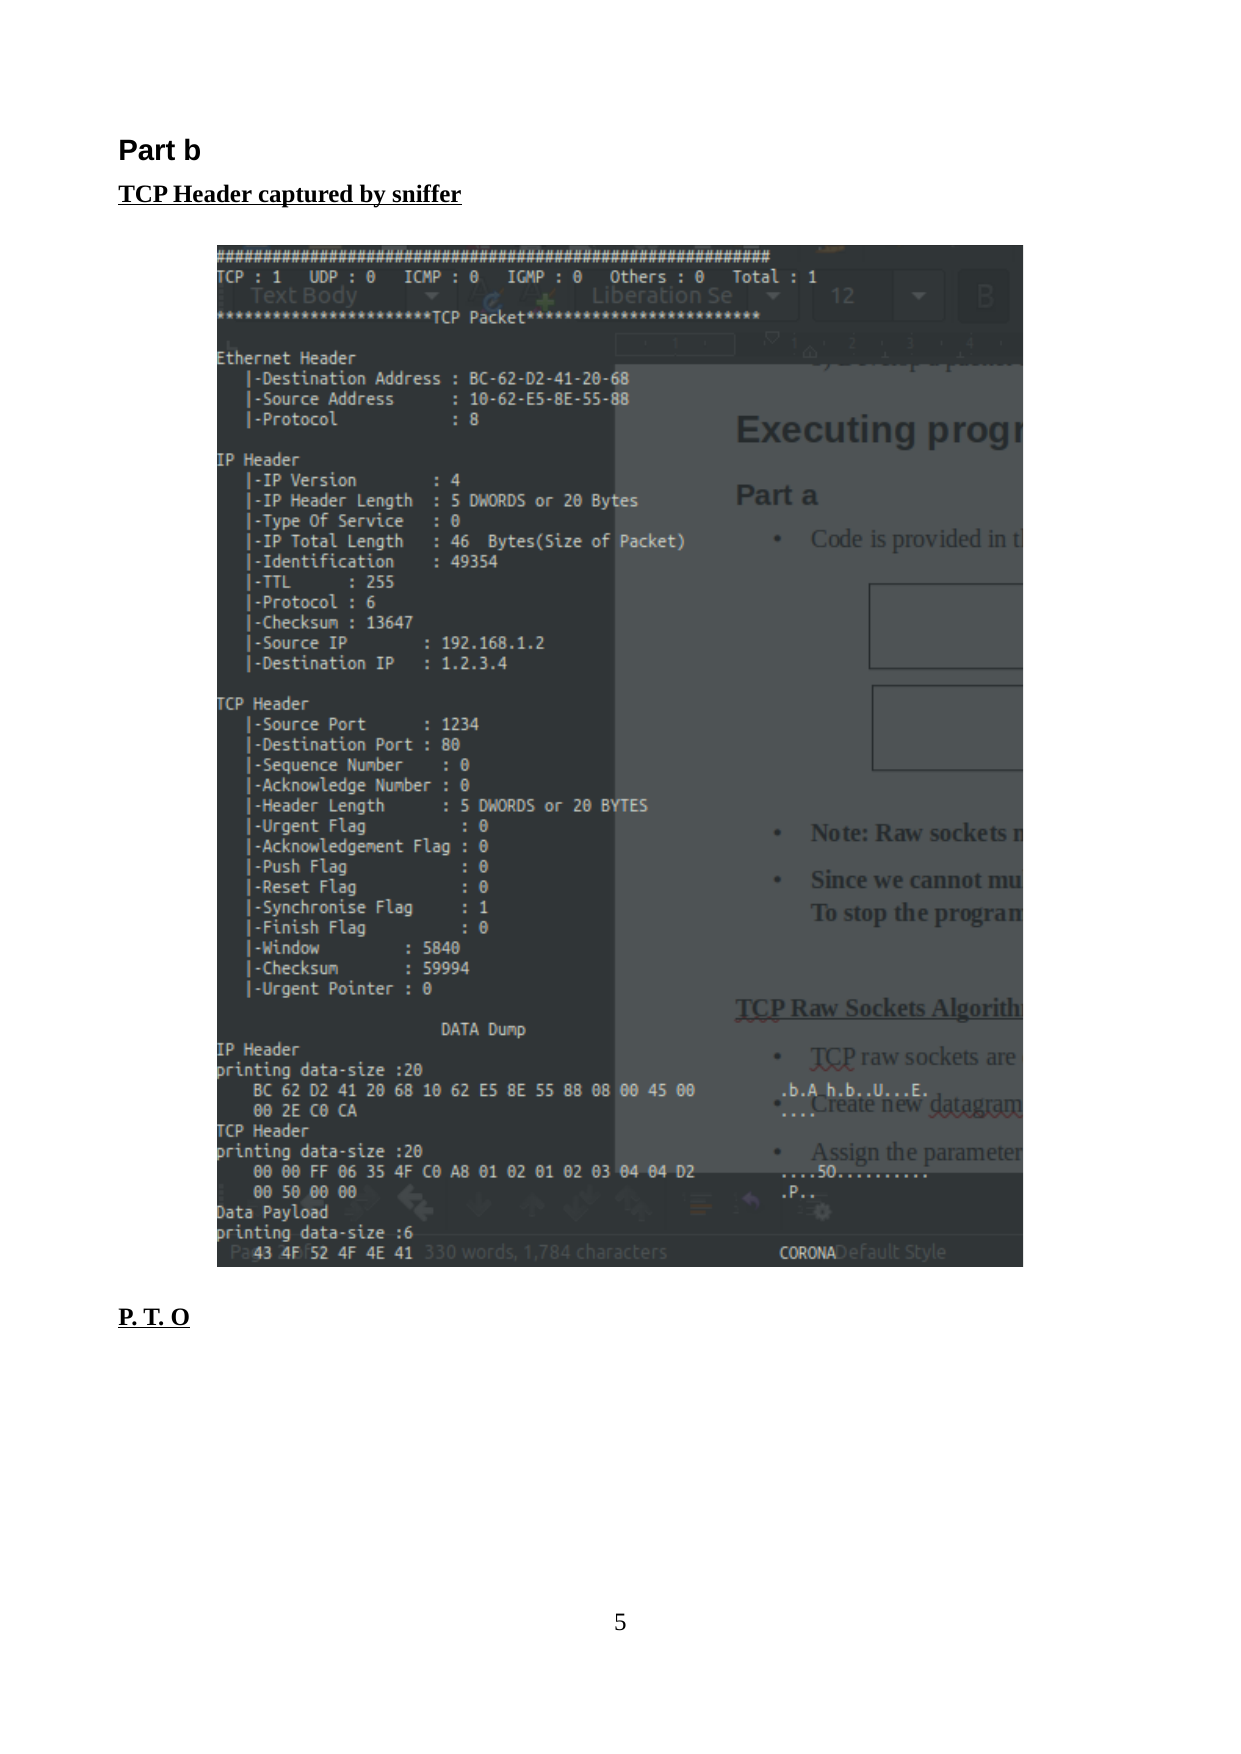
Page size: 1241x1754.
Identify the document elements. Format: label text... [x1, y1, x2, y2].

text TCP Header captured by sniffer [118, 179, 1122, 208]
subtitle Part b [118, 133, 1122, 166]
picture [217, 245, 1024, 1267]
text P. T. O [118, 1302, 1122, 1330]
